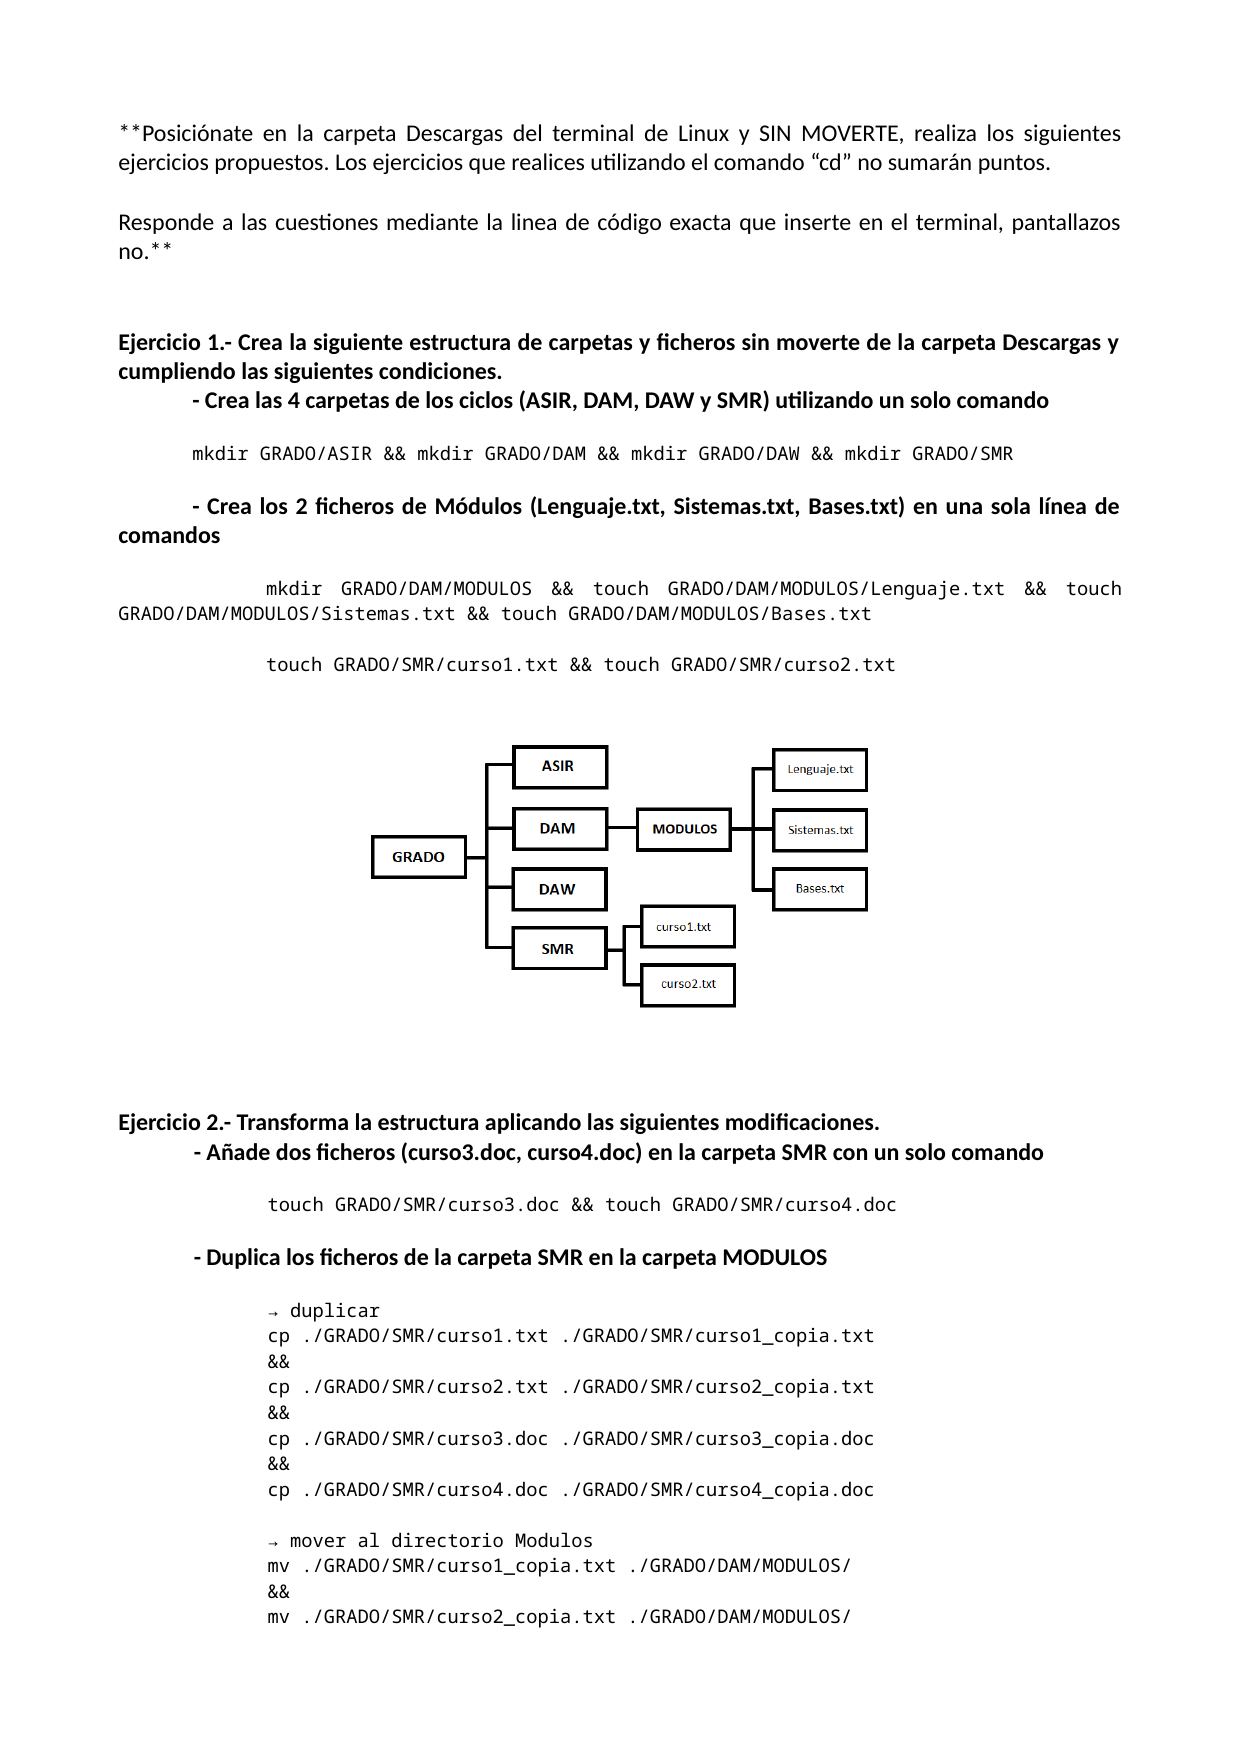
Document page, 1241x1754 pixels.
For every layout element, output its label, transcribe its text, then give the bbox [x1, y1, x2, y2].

text cp ./GRADO/SMR/curso1.txt ./GRADO/SMR/curso1_copia.txt [119, 1323, 1122, 1348]
text Responde a las cuestiones mediante la linea de código exacta que inserte en el terminal, pantallazos no.** [118, 207, 1122, 266]
text - Crea los 2 ficheros de Módulos (Lenguaje.txt, Sistemas.txt, Bases.txt) en una sola línea de comandos [118, 491, 1122, 550]
text && [119, 1348, 1122, 1374]
text touch GRADO/SMR/curso3.doc && touch GRADO/SMR/curso4.doc [119, 1191, 1122, 1217]
text - Crea las 4 carpetas de los ciclos (ASIR, DAM, DAW y SMR) utilizando un solo comando [118, 385, 1122, 414]
text - Duplica los ficheros de la carpeta SMR en la carpeta MODULOS [119, 1242, 1122, 1272]
text mkdir GRADO/DAM/MODULOS && touch GRADO/DAM/MODULOS/Lenguaje.txt && touch GRADO/DAM/MODULOS/Sistemas.txt && touch GRADO/DAM/MODULOS/Bases.txt [118, 575, 1122, 626]
text Ejercicio 2.- Transforma la estructura aplicando las siguientes modificaciones. [118, 1107, 1122, 1137]
text - Añade dos ficheros (curso3.doc, curso4.doc) en la carpeta SMR con un solo comando [119, 1137, 1122, 1166]
text mkdir GRADO/ASIR && mkdir GRADO/DAM && mkdir GRADO/DAW && mkdir GRADO/SMR [118, 440, 1122, 466]
text cp ./GRADO/SMR/curso2.txt ./GRADO/SMR/curso2_copia.txt [119, 1374, 1122, 1399]
text touch GRADO/SMR/curso1.txt && touch GRADO/SMR/curso2.txt [118, 652, 1122, 677]
text Ejercicio 1.- Crea la siguiente estructura de carpetas y ficheros sin moverte de la carpeta Descargas y cumpliendo las siguientes condiciones. [118, 327, 1122, 385]
text && [119, 1578, 1122, 1603]
text && [119, 1450, 1122, 1476]
text && [119, 1399, 1122, 1425]
text → duplicar [119, 1297, 1122, 1323]
picture [350, 728, 891, 1031]
text **Posiciónate en la carpeta Descargas del terminal de Linux y SIN MOVERTE, realiza los siguientes ejercicios propuestos. Los ejercicios que realices utilizando el comando “cd” no sumarán puntos. [118, 118, 1122, 177]
text cp ./GRADO/SMR/curso3.doc ./GRADO/SMR/curso3_copia.doc [119, 1425, 1122, 1450]
text → mover al directorio Modulos [119, 1527, 1122, 1552]
text mv ./GRADO/SMR/curso2_copia.txt ./GRADO/DAM/MODULOS/ [119, 1603, 1122, 1629]
text mv ./GRADO/SMR/curso1_copia.txt ./GRADO/DAM/MODULOS/ [119, 1552, 1122, 1578]
text cp ./GRADO/SMR/curso4.doc ./GRADO/SMR/curso4_copia.doc [119, 1476, 1122, 1501]
